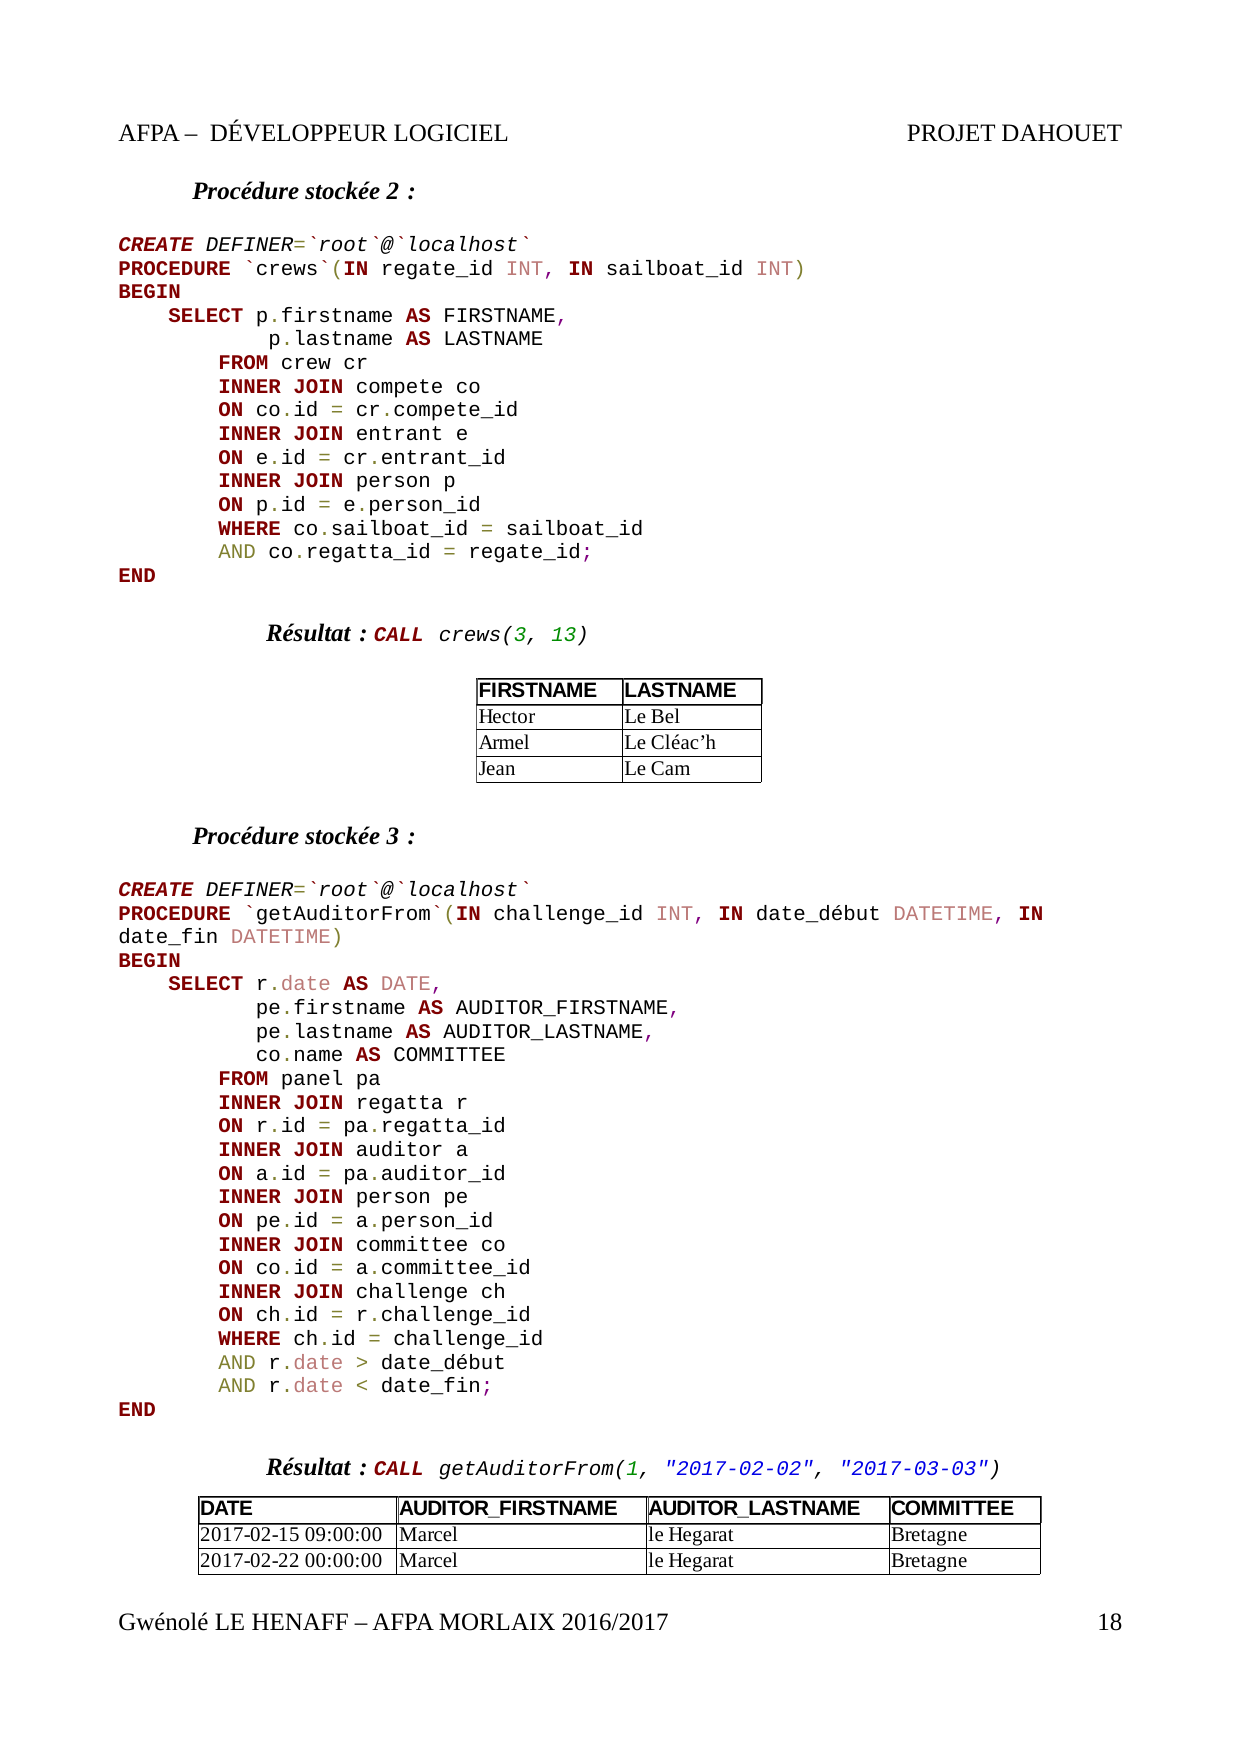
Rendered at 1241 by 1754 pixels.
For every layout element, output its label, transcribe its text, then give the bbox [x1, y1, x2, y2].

text Procédure stockée 2 : [118, 176, 1122, 205]
text SELECT r.date AS DATE, [118, 973, 1122, 997]
text ON e.id = cr.entrant_id [118, 447, 1122, 470]
text pe.lastname AS AUDITOR_LASTNAME, [118, 1021, 1122, 1044]
text FROM crew cr [118, 352, 1122, 376]
text FROM panel pa [118, 1068, 1122, 1092]
text ON ch.id = r.challenge_id [118, 1304, 1122, 1328]
text SELECT p.firstname AS FIRSTNAME, [118, 305, 1122, 328]
text INNER JOIN entrant e [118, 423, 1122, 447]
text INNER JOIN compete co [118, 376, 1122, 399]
text AND co.regatta_id = regate_id; [118, 541, 1122, 565]
text CREATE DEFINER=`root`@`localhost` [118, 234, 1122, 257]
text INNER JOIN auditor a [118, 1139, 1122, 1163]
text pe.firstname AS AUDITOR_FIRSTNAME, [118, 997, 1122, 1021]
text ON a.id = pa.auditor_id [118, 1163, 1122, 1186]
text AND r.date < date_fin; [118, 1375, 1122, 1399]
text END [118, 1399, 1122, 1423]
text ON r.id = pa.regatta_id [118, 1115, 1122, 1139]
text INNER JOIN committee co [118, 1233, 1122, 1257]
text PROCEDURE `crews`(IN regate_id INT, IN sailboat_id INT) [118, 257, 1122, 281]
text Résultat : CALL getAuditorFrom(1, "2017-02-02", "2017-03-03") [118, 1452, 1122, 1483]
text PROCEDURE `getAuditorFrom`(IN challenge_id INT, IN date_début DATETIME, IN date_fin DATETIME) [118, 902, 1122, 950]
text END [118, 565, 1122, 588]
text ON pe.id = a.person_id [118, 1210, 1122, 1233]
text INNER JOIN regatta r [118, 1092, 1122, 1115]
text AND r.date > date_début [118, 1352, 1122, 1375]
text BEGIN [118, 281, 1122, 305]
text co.name AS COMMITTEE [118, 1044, 1122, 1068]
text p.lastname AS LASTNAME [118, 328, 1122, 352]
text Résultat : CALL crews(3, 13) [118, 618, 1122, 649]
text INNER JOIN challenge ch [118, 1281, 1122, 1304]
text ON co.id = a.committee_id [118, 1257, 1122, 1281]
text Procédure stockée 3 : [118, 821, 1122, 850]
text INNER JOIN person pe [118, 1186, 1122, 1210]
text WHERE ch.id = challenge_id [118, 1328, 1122, 1352]
text ON p.id = e.person_id [118, 494, 1122, 518]
text BEGIN [118, 950, 1122, 973]
text CREATE DEFINER=`root`@`localhost` [118, 879, 1122, 902]
text WHERE co.sailboat_id = sailboat_id [118, 518, 1122, 541]
text ON co.id = cr.compete_id [118, 399, 1122, 423]
text INNER JOIN person p [118, 470, 1122, 494]
